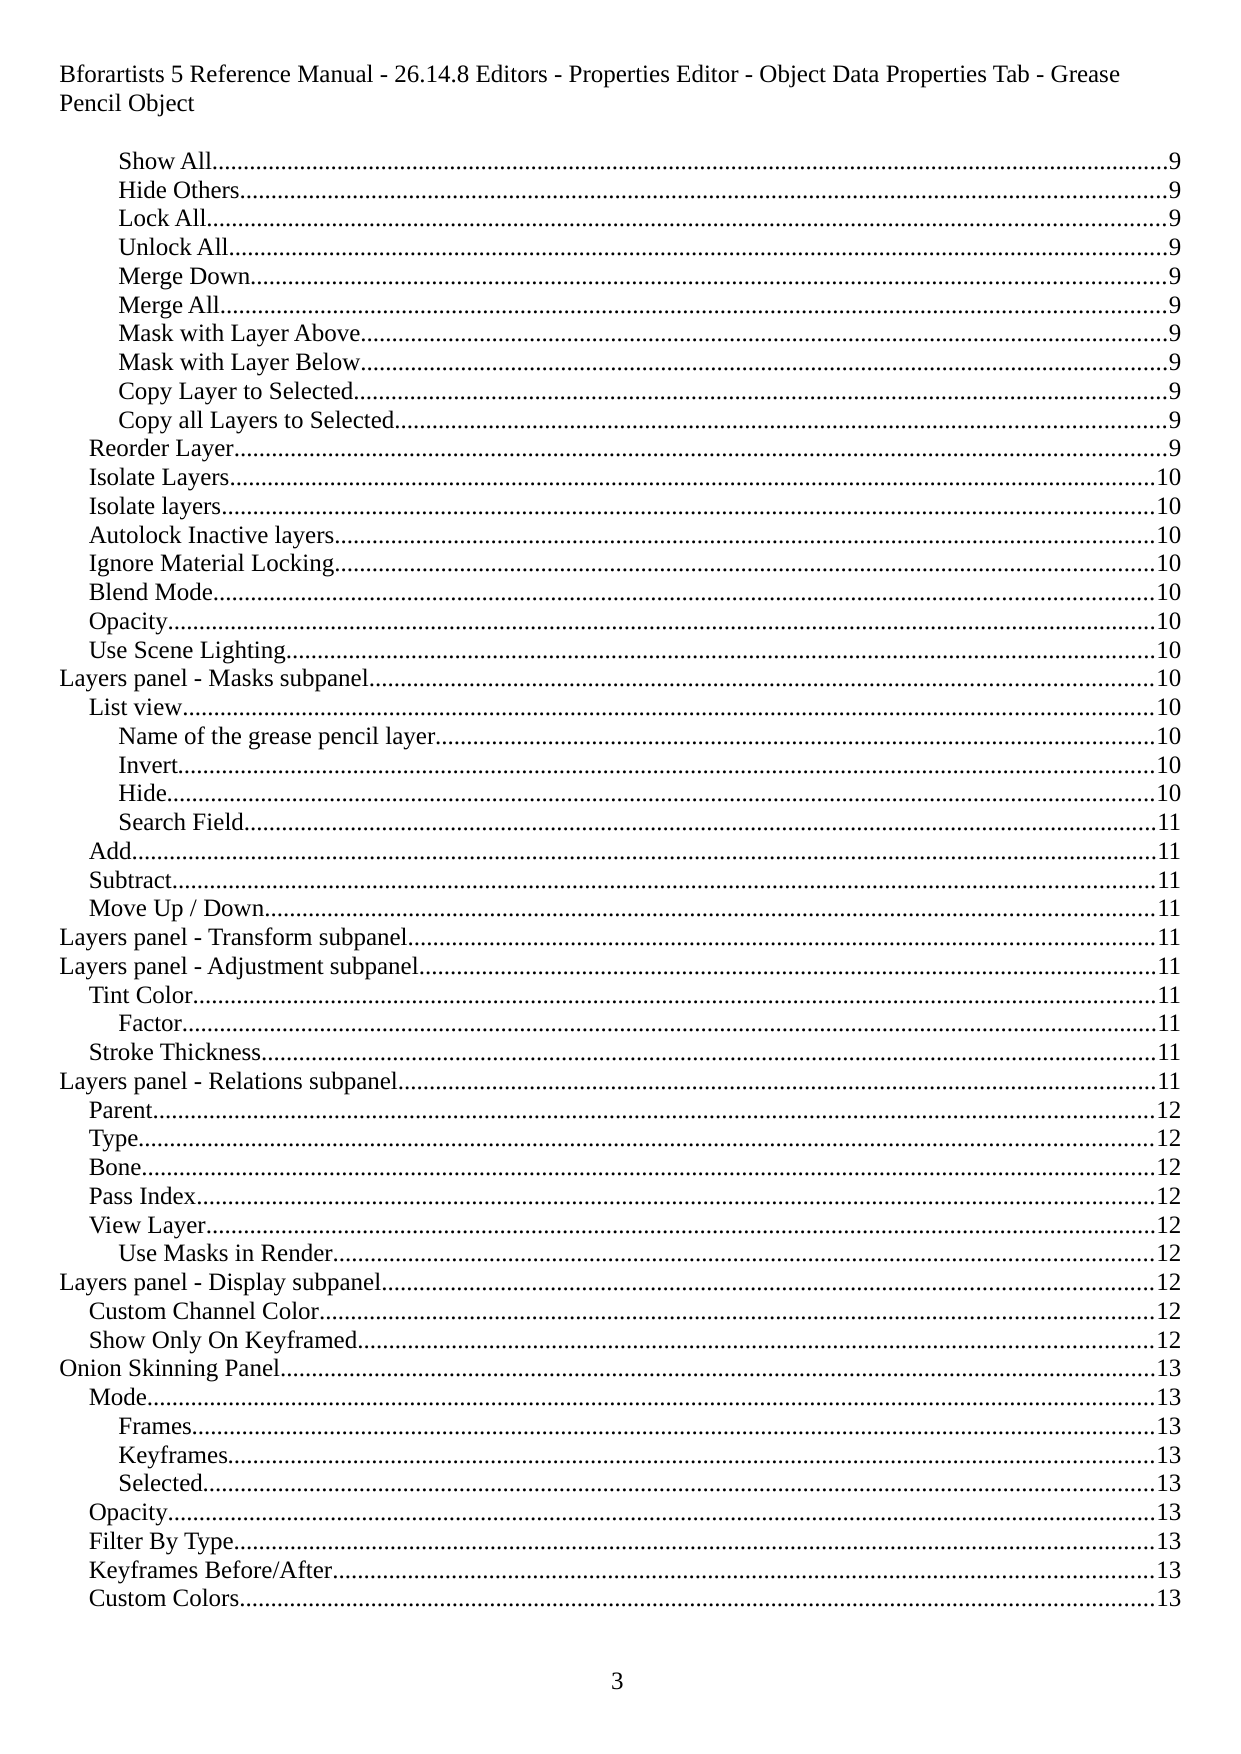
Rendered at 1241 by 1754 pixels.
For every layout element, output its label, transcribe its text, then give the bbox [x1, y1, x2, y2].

text Keyframes Before/After 13 [88, 1555, 1181, 1583]
text Lock All 9 [118, 203, 1181, 232]
text Use Masks in Render 12 [118, 1238, 1181, 1267]
text Hide Others 9 [118, 175, 1181, 203]
text Ignore Material Locking 10 [88, 548, 1181, 577]
text Mask with Layer Below 9 [118, 347, 1181, 376]
text Name of the grease pencil layer 10 [118, 721, 1181, 750]
text Show Only On Keyframed 12 [88, 1325, 1181, 1353]
text Layers panel - Display subpanel 12 [59, 1267, 1181, 1296]
text Move Up / Down 11 [88, 893, 1181, 922]
text Bone 12 [88, 1152, 1181, 1181]
text Reorder Layer 9 [88, 433, 1181, 462]
text Selected 13 [118, 1468, 1181, 1497]
text Use Scene Lighting 10 [88, 635, 1181, 663]
text Copy all Layers to Selected 9 [118, 405, 1181, 433]
text Opacity 13 [88, 1497, 1181, 1526]
text Type 12 [88, 1123, 1181, 1152]
text Isolate Layers 10 [88, 462, 1181, 491]
text Layers panel - Adjustment subpanel 11 [59, 951, 1181, 980]
text Keyframes 13 [118, 1440, 1181, 1468]
text Merge Down 9 [118, 261, 1181, 290]
text Onion Skinning Panel 13 [59, 1353, 1181, 1382]
text Opacity 10 [88, 606, 1181, 635]
text Copy Layer to Selected 9 [118, 376, 1181, 405]
text Isolate layers 10 [88, 491, 1181, 520]
text Add 11 [88, 836, 1181, 865]
text Filter By Type 13 [88, 1526, 1181, 1555]
text Hide 10 [118, 778, 1181, 807]
text Frames 13 [118, 1411, 1181, 1440]
text Unlock All 9 [118, 232, 1181, 261]
text Mask with Layer Above 9 [118, 318, 1181, 347]
text Factor 11 [118, 1008, 1181, 1037]
text List view 10 [88, 692, 1181, 721]
text Tint Color 11 [88, 980, 1181, 1008]
text View Layer 12 [88, 1210, 1181, 1238]
text Merge All 9 [118, 290, 1181, 318]
text Mode 13 [88, 1382, 1181, 1411]
text Autolock Inactive layers 10 [88, 520, 1181, 548]
text Show All 9 [118, 146, 1181, 175]
text Pass Index 12 [88, 1181, 1181, 1210]
text Custom Channel Color 12 [88, 1296, 1181, 1325]
text Layers panel - Relations subpanel 11 [59, 1066, 1181, 1095]
text Blend Mode 10 [88, 577, 1181, 606]
text Layers panel - Transform subpanel 11 [59, 922, 1181, 951]
text Custom Colors 13 [88, 1583, 1181, 1612]
text Search Field 11 [118, 807, 1181, 836]
text Layers panel - Masks subpanel 10 [59, 663, 1181, 692]
text Stroke Thickness 11 [88, 1037, 1181, 1066]
text Invert 10 [118, 750, 1181, 778]
text Subtract 11 [88, 865, 1181, 893]
text Parent 12 [88, 1095, 1181, 1123]
